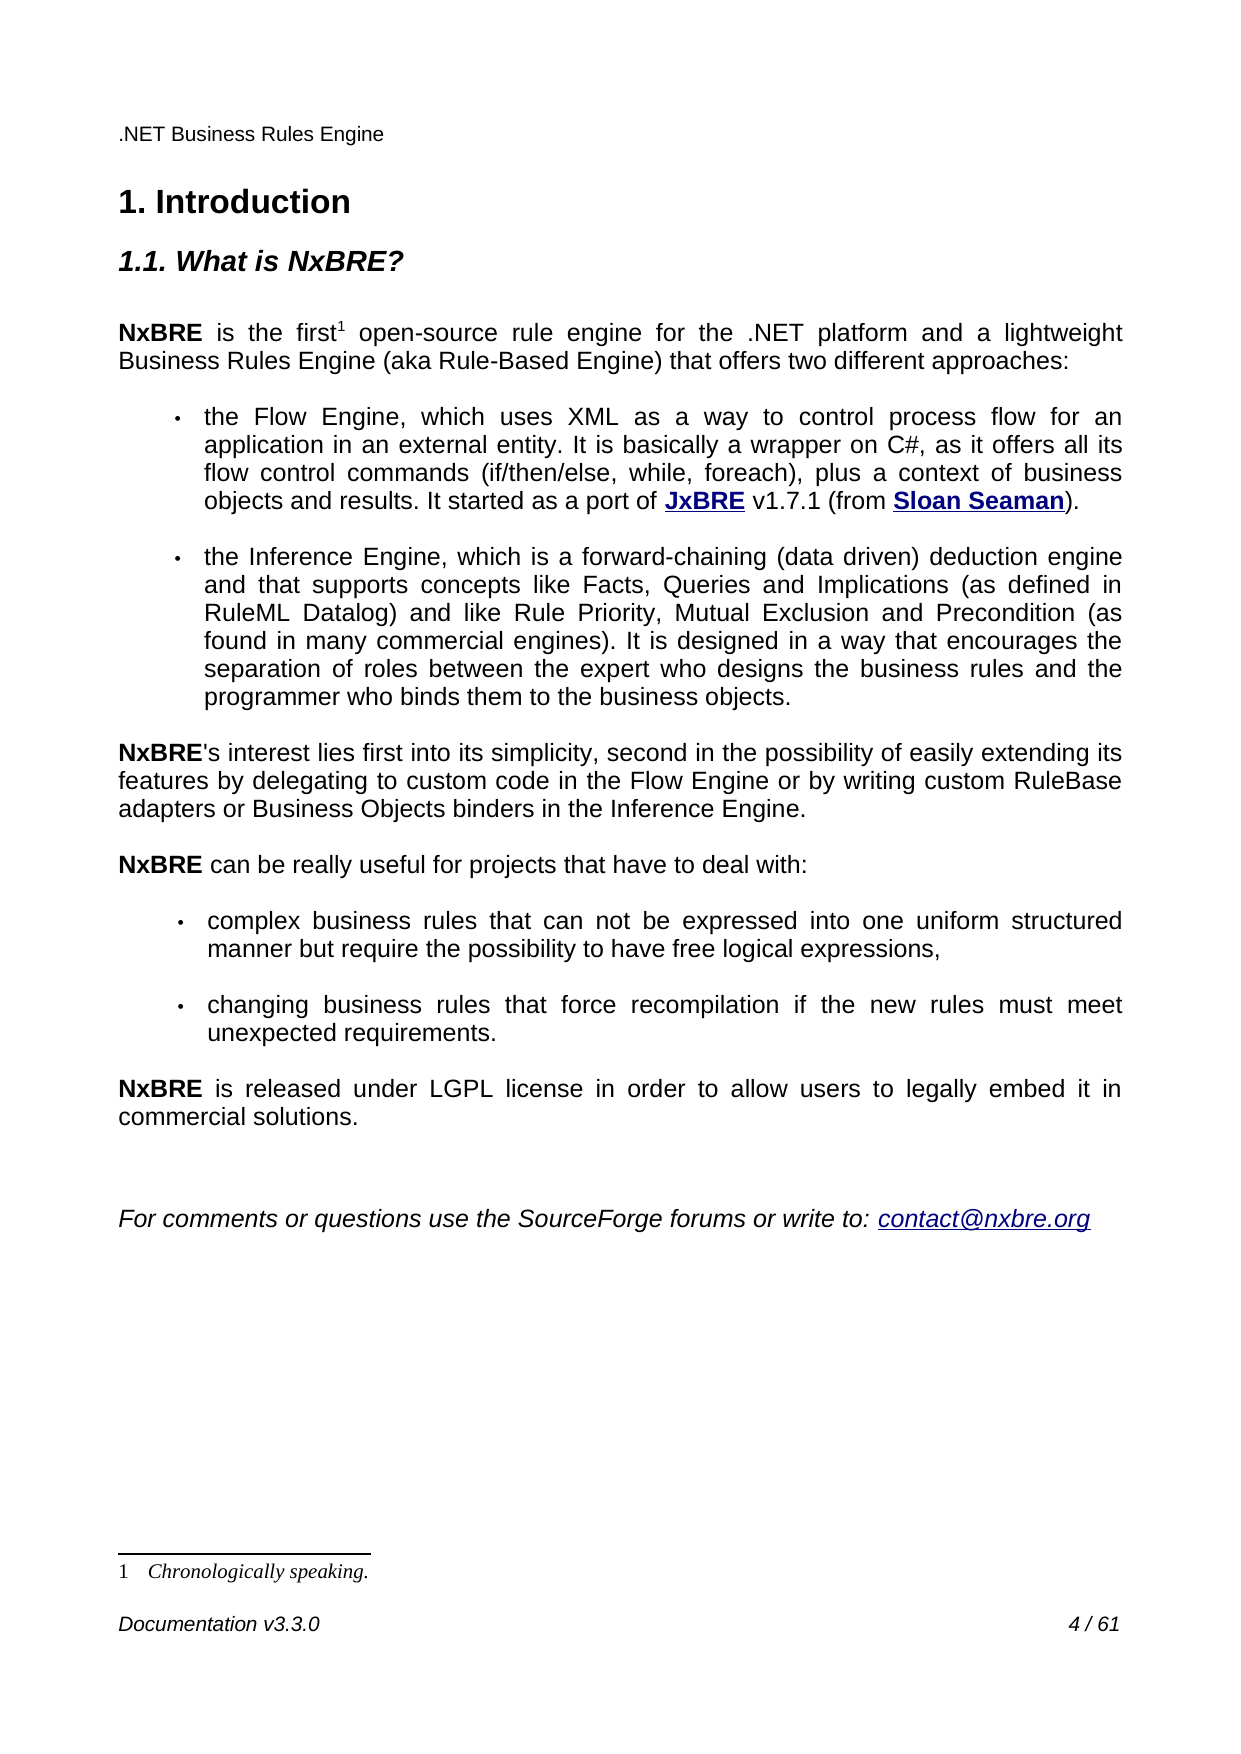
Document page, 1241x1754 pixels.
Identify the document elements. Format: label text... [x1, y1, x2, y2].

text NxBRE is the first open-source rule engine for the .NET platform and a lightweight Business Rules Engine (aka Rule-Based Engine) that offers two different approaches: [118, 318, 1124, 374]
text NxBRE can be really useful for projects that have to deal with: [118, 851, 1124, 879]
text NxBRE is released under LGPL license in order to allow users to legally embed it in commercial solutions. [118, 1075, 1124, 1131]
subtitle Introduction [118, 183, 1124, 220]
text Chronologically speaking. [118, 1560, 1124, 1583]
subtitle What is NxBRE? [118, 245, 1124, 278]
list the Flow Engine, which uses XML as a way to control process flow for an application in an external entity. It is basically a wrapper on C#, as it offers all its flow control commands (if/then/else, while, foreach), plus a context of business objects and results. It started as a port of JxBRE v1.7.1 (from Sloan Seaman). [174, 403, 1124, 515]
text NxBRE's interest lies first into its simplicity, second in the possibility of easily extending its features by delegating to custom code in the Flow Engine or by writing custom RuleBase adapters or Business Objects binders in the Inference Engine. [118, 739, 1124, 823]
list changing business rules that force recompilation if the new rules must meet unexpected requirements. [177, 991, 1124, 1047]
list complex business rules that can not be expressed into one uniform structured manner but require the possibility to have free logical expressions, [177, 907, 1124, 963]
list the Inference Engine, which is a forward-chaining (data driven) deduction engine and that supports concepts like Facts, Queries and Implications (as defined in RuleML Datalog) and like Rule Priority, Mutual Exclusion and Precondition (as found in many commercial engines). It is designed in a way that encourages the separation of roles between the expert who designs the business rules and the programmer who binds them to the business objects. [174, 543, 1124, 711]
text For comments or questions use the SourceForge forums or write to: contact@nxbre.org [118, 1205, 1124, 1233]
